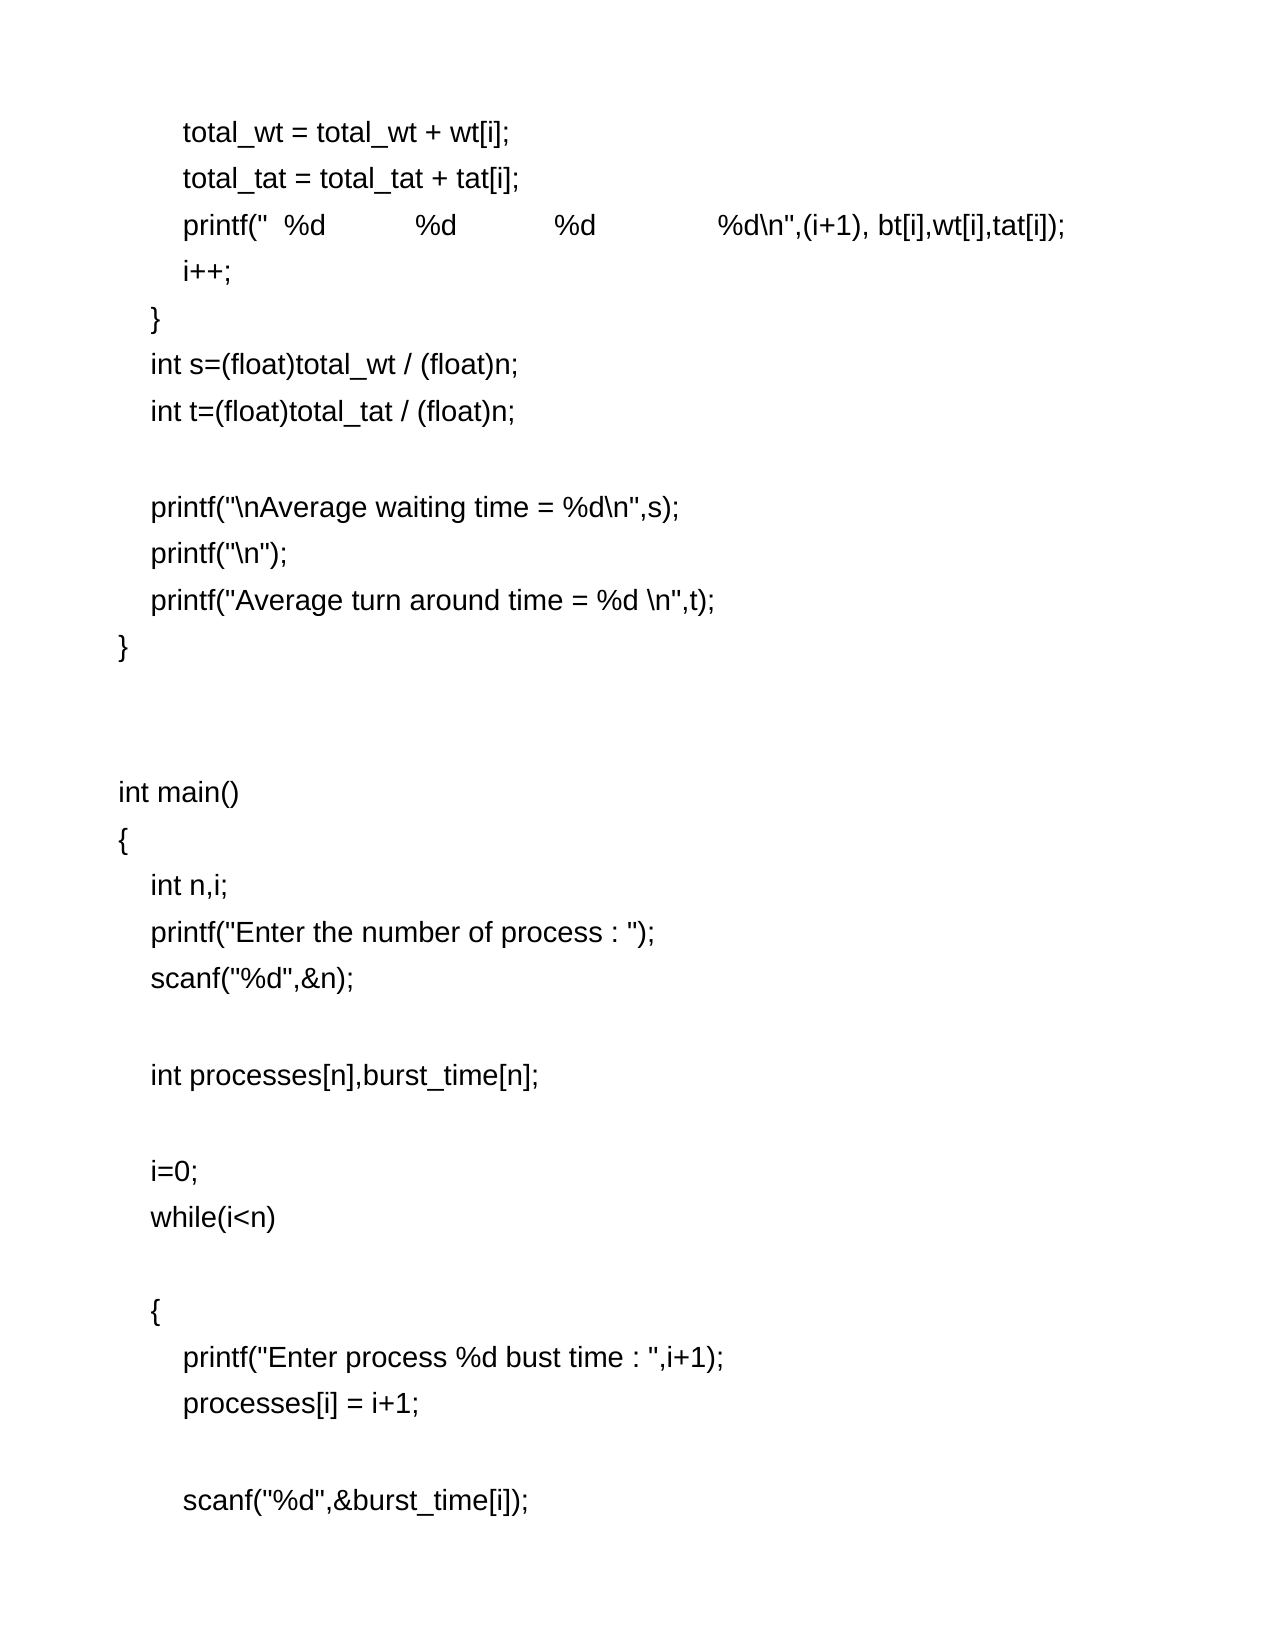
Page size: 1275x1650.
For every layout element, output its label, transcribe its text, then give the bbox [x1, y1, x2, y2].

text int processes[n],burst_time[n]; [118, 1061, 1157, 1091]
text printf("Enter process %d bust time : ",i+1); [118, 1343, 1157, 1373]
text int t=(float)total_tat / (float)n; [118, 397, 1157, 427]
text i=0; [118, 1157, 1157, 1187]
text scanf("%d",&n); [118, 965, 1157, 995]
text i++; [118, 257, 1157, 288]
text printf("\nAverage waiting time = %d\n",s); [118, 493, 1157, 523]
text printf("Average turn around time = %d \n",t); [118, 586, 1157, 616]
text int s=(float)total_wt / (float)n; [118, 350, 1157, 381]
text } [118, 633, 1157, 663]
text printf("\n"); [118, 540, 1157, 570]
text while(i<n) [118, 1204, 1157, 1234]
text scanf("%d",&burst_time[i]); [118, 1486, 1157, 1516]
text int n,i; [118, 872, 1157, 902]
text total_wt = total_wt + wt[i]; [118, 118, 1157, 148]
text { [118, 825, 1157, 855]
text printf(" %d %d %d %d\n",(i+1), bt[i],wt[i],tat[i]); [118, 211, 1157, 241]
text total_tat = total_tat + tat[i]; [118, 164, 1157, 195]
text processes[i] = i+1; [118, 1390, 1157, 1420]
text { [118, 1297, 1157, 1327]
text } [118, 304, 1157, 334]
text int main() [118, 779, 1157, 809]
text printf("Enter the number of process : "); [118, 918, 1157, 948]
